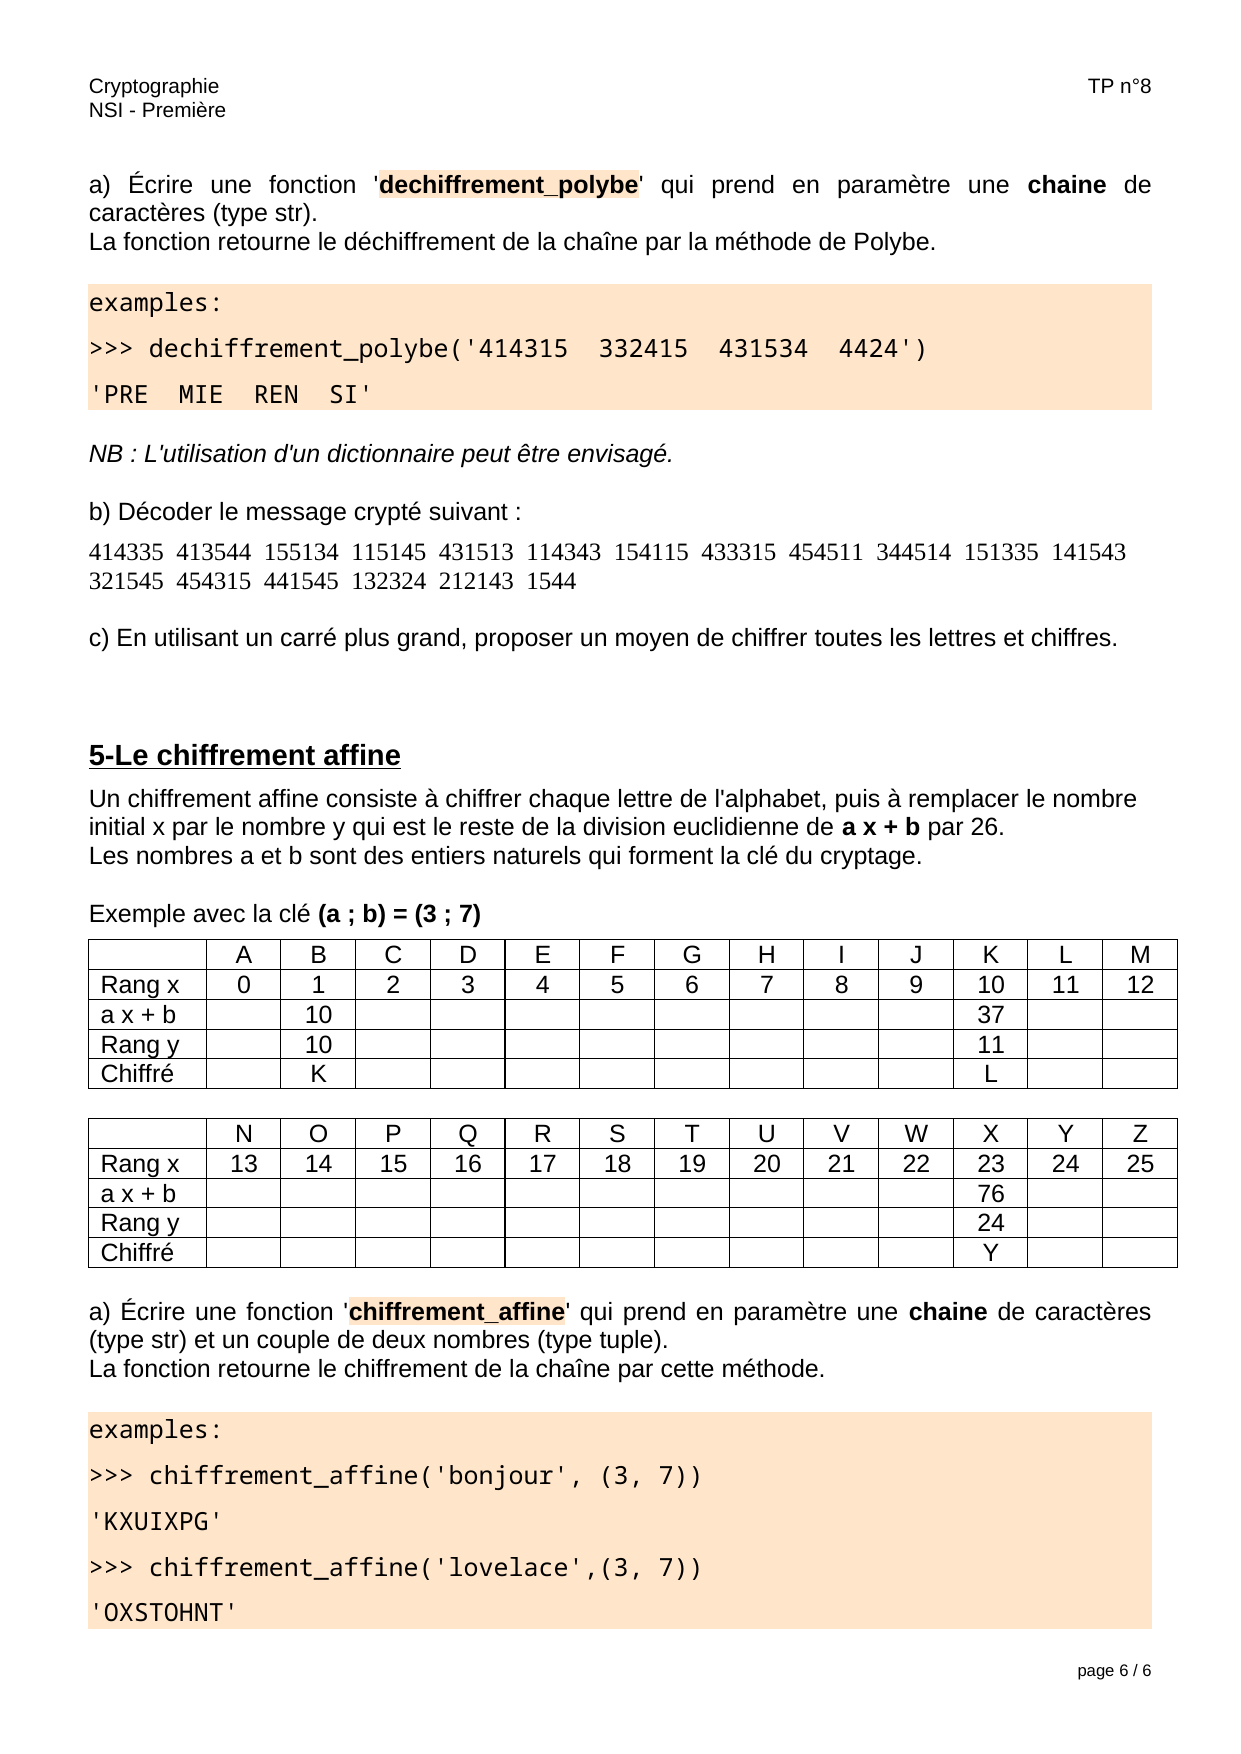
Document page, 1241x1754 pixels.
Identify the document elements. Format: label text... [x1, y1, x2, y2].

table_cell Rang x [89, 970, 206, 999]
table_header Y [1028, 1119, 1102, 1148]
text examples: [88, 1412, 1152, 1446]
table_cell [1028, 1179, 1102, 1207]
table_cell [207, 1030, 280, 1058]
table_header S [580, 1119, 654, 1148]
table_cell [207, 1208, 280, 1237]
table_cell [804, 1208, 878, 1237]
table_cell [207, 1179, 280, 1207]
table_header X [954, 1119, 1027, 1148]
table_cell [655, 1059, 729, 1088]
table_cell [879, 1000, 953, 1028]
table_cell [804, 1179, 878, 1207]
table_cell 13 [207, 1149, 280, 1177]
table_cell [431, 1179, 504, 1207]
table_header B [281, 940, 355, 969]
table_cell [730, 1238, 803, 1267]
table_cell [356, 1030, 430, 1058]
table_header O [281, 1119, 355, 1148]
table_cell [1028, 1238, 1102, 1267]
table_header L [1028, 940, 1102, 969]
table_header Z [1103, 1119, 1177, 1148]
table_cell 21 [804, 1149, 878, 1177]
table_cell 14 [281, 1149, 355, 1177]
table_cell 15 [356, 1149, 430, 1177]
text >>> chiffrement_affine('lovelace',(3, 7)) [88, 1549, 1152, 1583]
table_header K [954, 940, 1027, 969]
table_cell [804, 1238, 878, 1267]
table_header N [207, 1119, 280, 1148]
text NB : L'utilisation d'un dictionnaire peut être envisagé. [88, 439, 1152, 468]
table_cell [804, 1030, 878, 1058]
table_cell 5 [580, 970, 654, 999]
table_cell [431, 1238, 504, 1267]
table_cell [655, 1030, 729, 1058]
table_cell a x + b [89, 1000, 206, 1028]
table_header [89, 1119, 206, 1148]
table_header U [730, 1119, 803, 1148]
table_cell 20 [730, 1149, 803, 1177]
table_cell L [954, 1059, 1027, 1088]
text 414335 413544 155134 115145 431513 114343 154115 433315 454511 344514 151335 141543 321545 454315 441545 132324 212143 1544 [88, 537, 1152, 594]
table_cell [1028, 1059, 1102, 1088]
table_cell 2 [356, 970, 430, 999]
table_cell [506, 1179, 579, 1207]
table_cell [655, 1208, 729, 1237]
table_cell [655, 1179, 729, 1207]
table_header T [655, 1119, 729, 1148]
text 'OXSTOHNT' [88, 1595, 1152, 1629]
table_cell [804, 1000, 878, 1028]
table_cell [580, 1030, 654, 1058]
table_cell [431, 1059, 504, 1088]
table_cell [879, 1238, 953, 1267]
table_cell [207, 1238, 280, 1267]
table_cell [580, 1000, 654, 1028]
text c) En utilisant un carré plus grand, proposer un moyen de chiffrer toutes les lettres et chiffres. [88, 623, 1152, 652]
table_cell 24 [1028, 1149, 1102, 1177]
table_cell [506, 1030, 579, 1058]
table_cell Rang y [89, 1208, 206, 1237]
table_cell [730, 1030, 803, 1058]
table_cell 37 [954, 1000, 1027, 1028]
text Exemple avec la clé (a ; b) = (3 ; 7) [88, 899, 1152, 927]
table_header M [1103, 940, 1177, 969]
table_cell [281, 1238, 355, 1267]
text b) Décoder le message crypté suivant : [88, 497, 1152, 525]
table_cell [655, 1000, 729, 1028]
text 'PRE MIE REN SI' [88, 376, 1152, 410]
table_cell [804, 1059, 878, 1088]
table_cell 12 [1103, 970, 1177, 999]
table_cell [506, 1000, 579, 1028]
table_cell [580, 1059, 654, 1088]
table_cell 1 [281, 970, 355, 999]
table_header G [655, 940, 729, 969]
table_cell [655, 1238, 729, 1267]
table_cell [431, 1030, 504, 1058]
table_cell 24 [954, 1208, 1027, 1237]
table_cell Chiffré [89, 1238, 206, 1267]
table_cell [207, 1059, 280, 1088]
table_header F [580, 940, 654, 969]
table_header P [356, 1119, 430, 1148]
table_cell [1103, 1208, 1177, 1237]
table_cell [506, 1238, 579, 1267]
table_cell [281, 1179, 355, 1207]
table_cell [879, 1208, 953, 1237]
table_cell [580, 1179, 654, 1207]
table_cell 7 [730, 970, 803, 999]
table_cell [431, 1000, 504, 1028]
table_cell 4 [506, 970, 579, 999]
table_cell [730, 1179, 803, 1207]
table_header D [431, 940, 504, 969]
table_cell [1103, 1059, 1177, 1088]
table_header C [356, 940, 430, 969]
table_cell [1028, 1000, 1102, 1028]
table_cell 22 [879, 1149, 953, 1177]
table_cell [281, 1208, 355, 1237]
table_header A [207, 940, 280, 969]
table_header W [879, 1119, 953, 1148]
table_cell [1103, 1179, 1177, 1207]
table_cell a x + b [89, 1179, 206, 1207]
table_cell 0 [207, 970, 280, 999]
table_cell 10 [954, 970, 1027, 999]
table_cell [730, 1059, 803, 1088]
table_header [89, 940, 206, 969]
table_header V [804, 1119, 878, 1148]
text >>> chiffrement_affine('bonjour', (3, 7)) [88, 1457, 1152, 1492]
table_cell [1103, 1238, 1177, 1267]
text >>> dechiffrement_polybe('414315 332415 431534 4424') [88, 330, 1152, 364]
table_cell 3 [431, 970, 504, 999]
table_header Q [431, 1119, 504, 1148]
table_cell [431, 1208, 504, 1237]
table_cell 76 [954, 1179, 1027, 1207]
table_cell [1028, 1030, 1102, 1058]
table_cell [506, 1059, 579, 1088]
text a) Écrire une fonction 'dechiffrement_polybe' qui prend en paramètre une chaine de caractères (type str). [88, 169, 1152, 227]
table_header R [506, 1119, 579, 1148]
table_cell 9 [879, 970, 953, 999]
text 5-Le chiffrement affine [88, 738, 1152, 772]
table_cell [879, 1030, 953, 1058]
text Un chiffrement affine consiste à chiffrer chaque lettre de l'alphabet, puis à remplacer le nombre initial x par le nombre y qui est le reste de la division euclidienne de a x + b par 26. [88, 784, 1152, 841]
table_header J [879, 940, 953, 969]
table_cell Rang y [89, 1030, 206, 1058]
table_cell 6 [655, 970, 729, 999]
table_cell 11 [1028, 970, 1102, 999]
table_cell [356, 1238, 430, 1267]
table_cell [580, 1208, 654, 1237]
table_cell [356, 1059, 430, 1088]
table_cell [1028, 1208, 1102, 1237]
table_cell 25 [1103, 1149, 1177, 1177]
table_cell 19 [655, 1149, 729, 1177]
table_cell 10 [281, 1000, 355, 1028]
table_cell 8 [804, 970, 878, 999]
text examples: [88, 284, 1152, 319]
table_cell 16 [431, 1149, 504, 1177]
table_cell [356, 1179, 430, 1207]
table_cell Rang x [89, 1149, 206, 1177]
text 'KXUIXPG' [88, 1503, 1152, 1537]
table_cell [356, 1208, 430, 1237]
table_cell 18 [580, 1149, 654, 1177]
text a) Écrire une fonction 'chiffrement_affine' qui prend en paramètre une chaine de caractères (type str) et un couple de deux nombres (type tuple). [88, 1297, 1152, 1354]
table_cell Chiffré [89, 1059, 206, 1088]
table_cell [730, 1000, 803, 1028]
text Les nombres a et b sont des entiers naturels qui forment la clé du cryptage. [88, 841, 1152, 870]
table_cell Y [954, 1238, 1027, 1267]
table_cell [1103, 1000, 1177, 1028]
table_cell [879, 1059, 953, 1088]
table_cell [580, 1238, 654, 1267]
table_cell K [281, 1059, 355, 1088]
table_cell [730, 1208, 803, 1237]
table_header H [730, 940, 803, 969]
table_cell [879, 1179, 953, 1207]
table_cell [1103, 1030, 1177, 1058]
table_cell [506, 1208, 579, 1237]
table_cell 23 [954, 1149, 1027, 1177]
text La fonction retourne le chiffrement de la chaîne par cette méthode. [88, 1354, 1152, 1383]
table_header I [804, 940, 878, 969]
table_cell [356, 1000, 430, 1028]
text La fonction retourne le déchiffrement de la chaîne par la méthode de Polybe. [88, 227, 1152, 256]
table_cell 17 [506, 1149, 579, 1177]
table_header E [506, 940, 579, 969]
table_cell 10 [281, 1030, 355, 1058]
table_cell [207, 1000, 280, 1028]
table_cell 11 [954, 1030, 1027, 1058]
